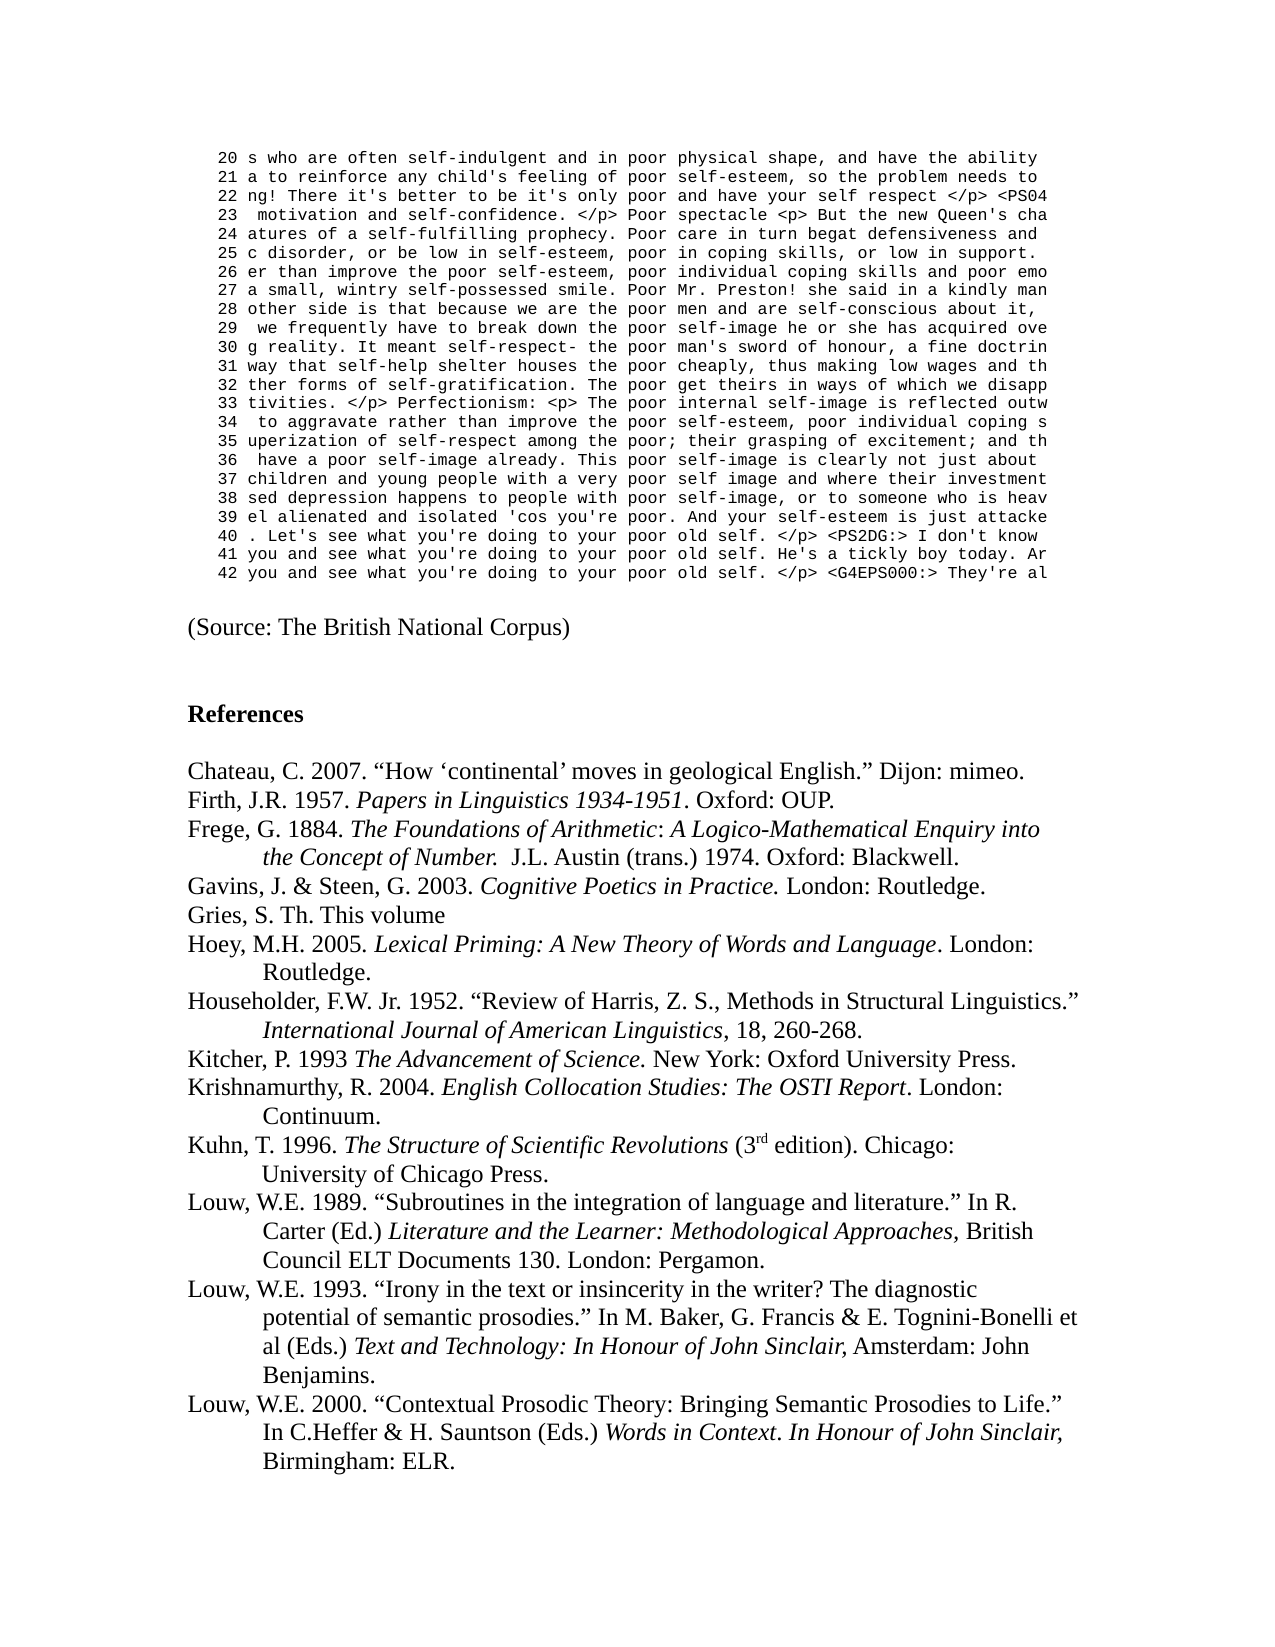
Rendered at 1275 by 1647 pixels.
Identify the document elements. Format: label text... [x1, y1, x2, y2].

text 25 c disorder, or be low in self-esteem, poor in coping skills, or low in support. [187, 244, 1087, 263]
text 35 uperization of self-respect among the poor; their grasping of excitement; and th [187, 433, 1087, 452]
text 24 atures of a self-fulfilling prophecy. Poor care in turn begat defensiveness and [187, 225, 1087, 244]
text 31 way that self-help shelter houses the poor cheaply, thus making low wages and th [187, 357, 1087, 376]
text Krishnamurthy, R. 2004. English Collocation Studies: The OSTI Report. London: [187, 1072, 1087, 1101]
text 38 sed depression happens to people with poor self-image, or to someone who is heav [187, 489, 1087, 508]
text Householder, F.W. Jr. 1952. “Review of Harris, Z. S., Methods in Structural Linguistics.” International Journal of American Linguistics, 18, 260-268. [187, 986, 1087, 1044]
text 39 el alienated and isolated 'cos you're poor. And your self-esteem is just attacke [187, 508, 1087, 527]
text 27 a small, wintry self-possessed smile. Poor Mr. Preston! she said in a kindly man [187, 282, 1087, 301]
text 40 . Let's see what you're doing to your poor old self. </p> <PS2DG:> I don't know [187, 527, 1087, 546]
text Continuum. [187, 1101, 1087, 1130]
text potential of semantic prosodies.” In M. Baker, G. Francis & E. Tognini-Bonelli et al (Eds.) Text and Technology: In Honour of John Sinclair, Amsterdam: John Benjamins. [262, 1302, 1087, 1389]
text the Concept of Number. J.L. Austin (trans.) 1974. Oxford: Blackwell. [187, 842, 1087, 871]
text Kitcher, P. 1993 The Advancement of Science. New York: Oxford University Press. [187, 1044, 1087, 1072]
text 30 g reality. It meant self-respect- the poor man's sword of honour, a fine doctrin [187, 338, 1087, 357]
text Gries, S. Th. This volume [187, 900, 1087, 929]
text 34 to aggravate rather than improve the poor self-esteem, poor individual coping s [187, 414, 1087, 433]
text 41 you and see what you're doing to your poor old self. He's a tickly boy today. Ar [187, 546, 1087, 565]
text Louw, W.E. 1989. “Subroutines in the integration of language and literature.” In R. [187, 1187, 1087, 1216]
text 32 ther forms of self-gratification. The poor get theirs in ways of which we disapp [187, 376, 1087, 395]
text Routledge. [187, 957, 1087, 986]
text (Source: The British National Corpus) [187, 612, 1087, 641]
text Firth, J.R. 1957. Papers in Linguistics 1934-1951. Oxford: OUP. [187, 785, 1087, 814]
text 29 we frequently have to break down the poor self-image he or she has acquired ove [187, 320, 1087, 338]
text 21 a to reinforce any child's feeling of poor self-esteem, so the problem needs to [187, 169, 1087, 188]
text 37 children and young people with a very poor self image and where their investment [187, 471, 1087, 489]
text Frege, G. 1884. The Foundations of Arithmetic: A Logico-Mathematical Enquiry into [187, 814, 1087, 842]
text Louw, W.E. 1993. “Irony in the text or insincerity in the writer? The diagnostic [187, 1274, 1087, 1302]
text 42 you and see what you're doing to your poor old self. </p> <G4EPS000:> They're al [187, 565, 1087, 584]
text Louw, W.E. 2000. “Contextual Prosodic Theory: Bringing Semantic Prosodies to Life.” In C.Heffer & H. Sauntson (Eds.) Words in Context. In Honour of John Sinclair, Birmingham: ELR. [187, 1389, 1087, 1475]
text 23 motivation and self-confidence. </p> Poor spectacle <p> But the new Queen's cha [187, 207, 1087, 225]
text 26 er than improve the poor self-esteem, poor individual coping skills and poor emo [187, 263, 1087, 282]
text 28 other side is that because we are the poor men and are self-conscious about it, [187, 301, 1087, 320]
text Council ELT Documents 130. London: Pergamon. [187, 1245, 1087, 1274]
text 22 ng! There it's better to be it's only poor and have your self respect </p> <PS04 [187, 188, 1087, 207]
text Carter (Ed.) Literature and the Learner: Methodological Approaches, British [187, 1216, 1087, 1245]
text 33 tivities. </p> Perfectionism: <p> The poor internal self-image is reflected outw [187, 395, 1087, 414]
text Gavins, J. & Steen, G. 2003. Cognitive Poetics in Practice. London: Routledge. [187, 871, 1087, 900]
text Hoey, M.H. 2005. Lexical Priming: A New Theory of Words and Language. London: [187, 929, 1087, 957]
text References [187, 699, 1272, 727]
text 36 have a poor self-image already. This poor self-image is clearly not just about [187, 452, 1087, 471]
text Chateau, C. 2007. “How ‘continental’ moves in geological English.” Dijon: mimeo. [187, 756, 1087, 785]
text Kuhn, T. 1996. The Structure of Scientific Revolutions (3rd edition). Chicago: University of Chicago Press. [187, 1130, 1087, 1187]
text 20 s who are often self-indulgent and in poor physical shape, and have the ability [187, 150, 1087, 169]
